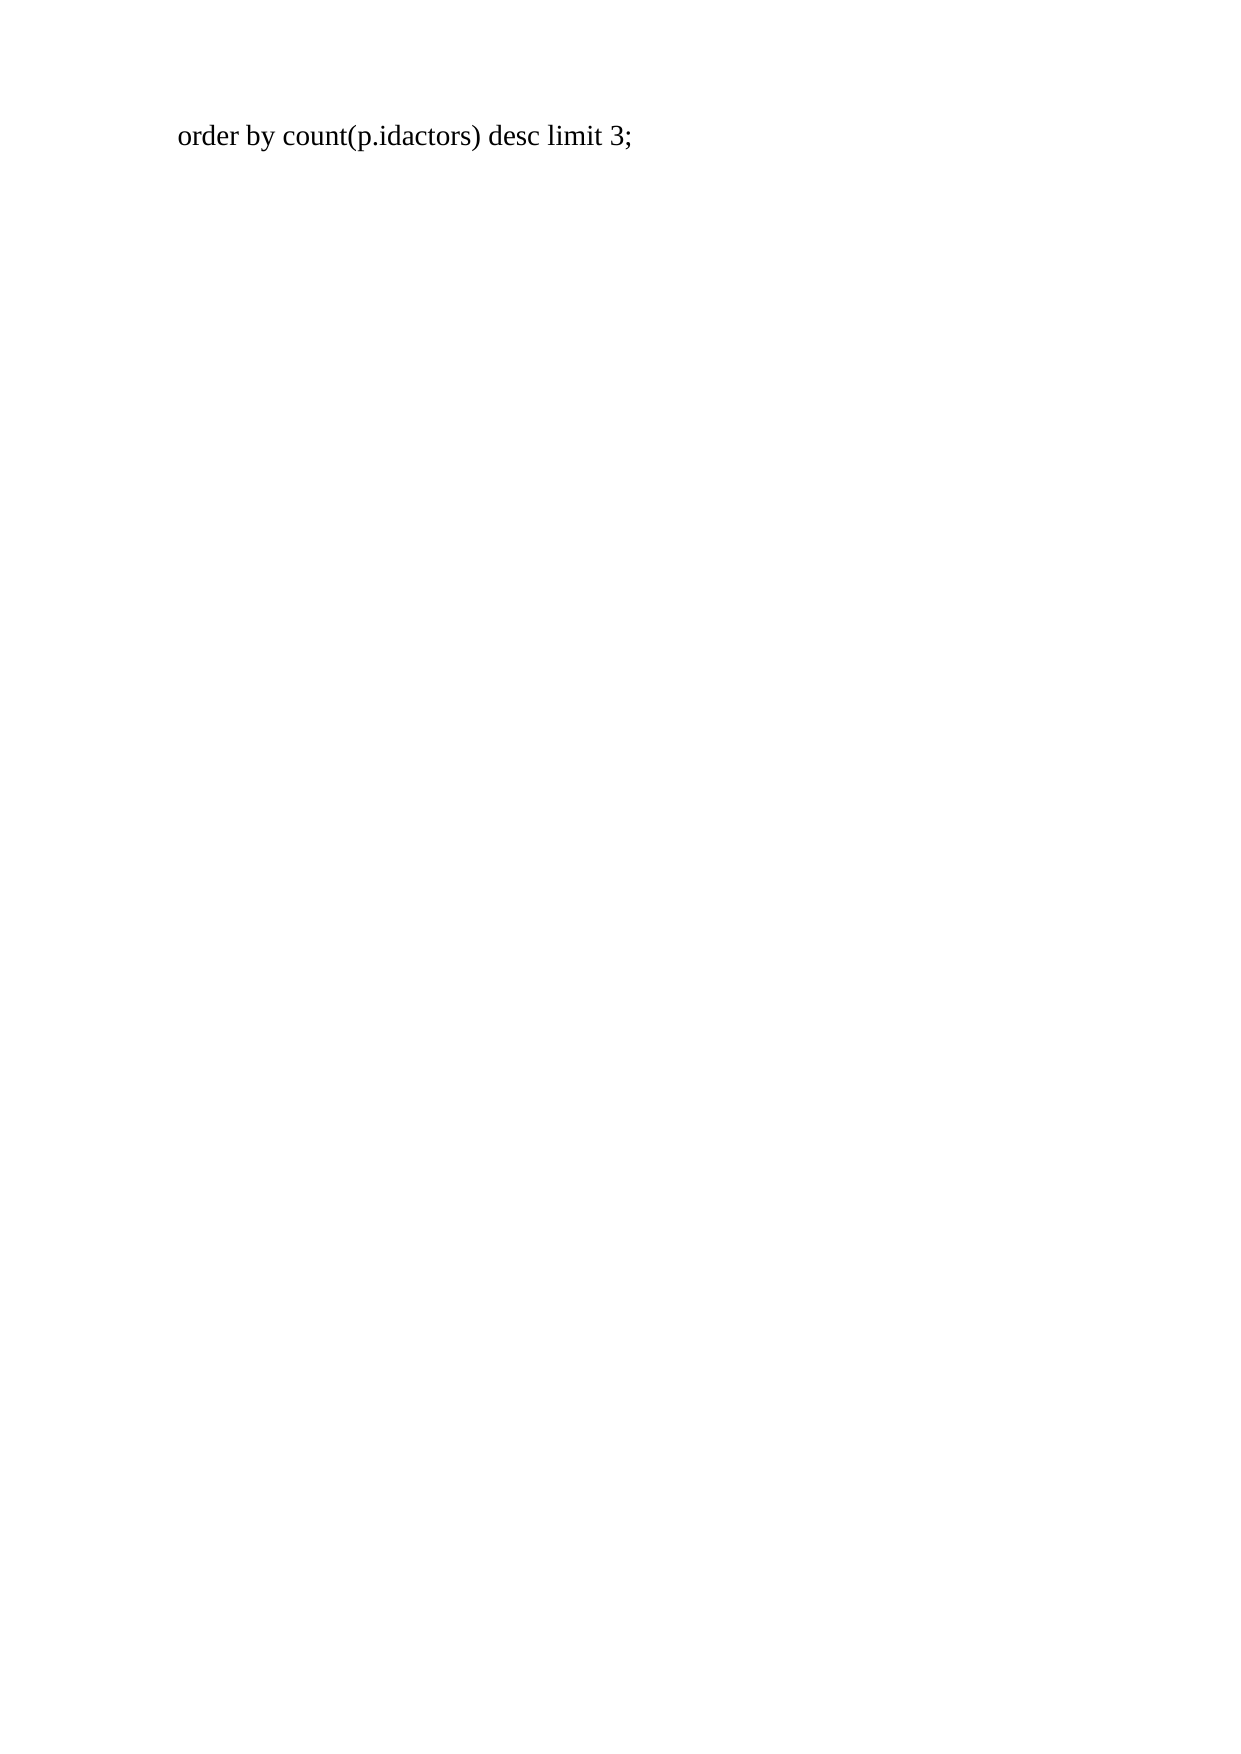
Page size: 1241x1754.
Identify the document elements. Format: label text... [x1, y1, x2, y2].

text order by count(p.idactors) desc limit 3; [177, 118, 1152, 152]
